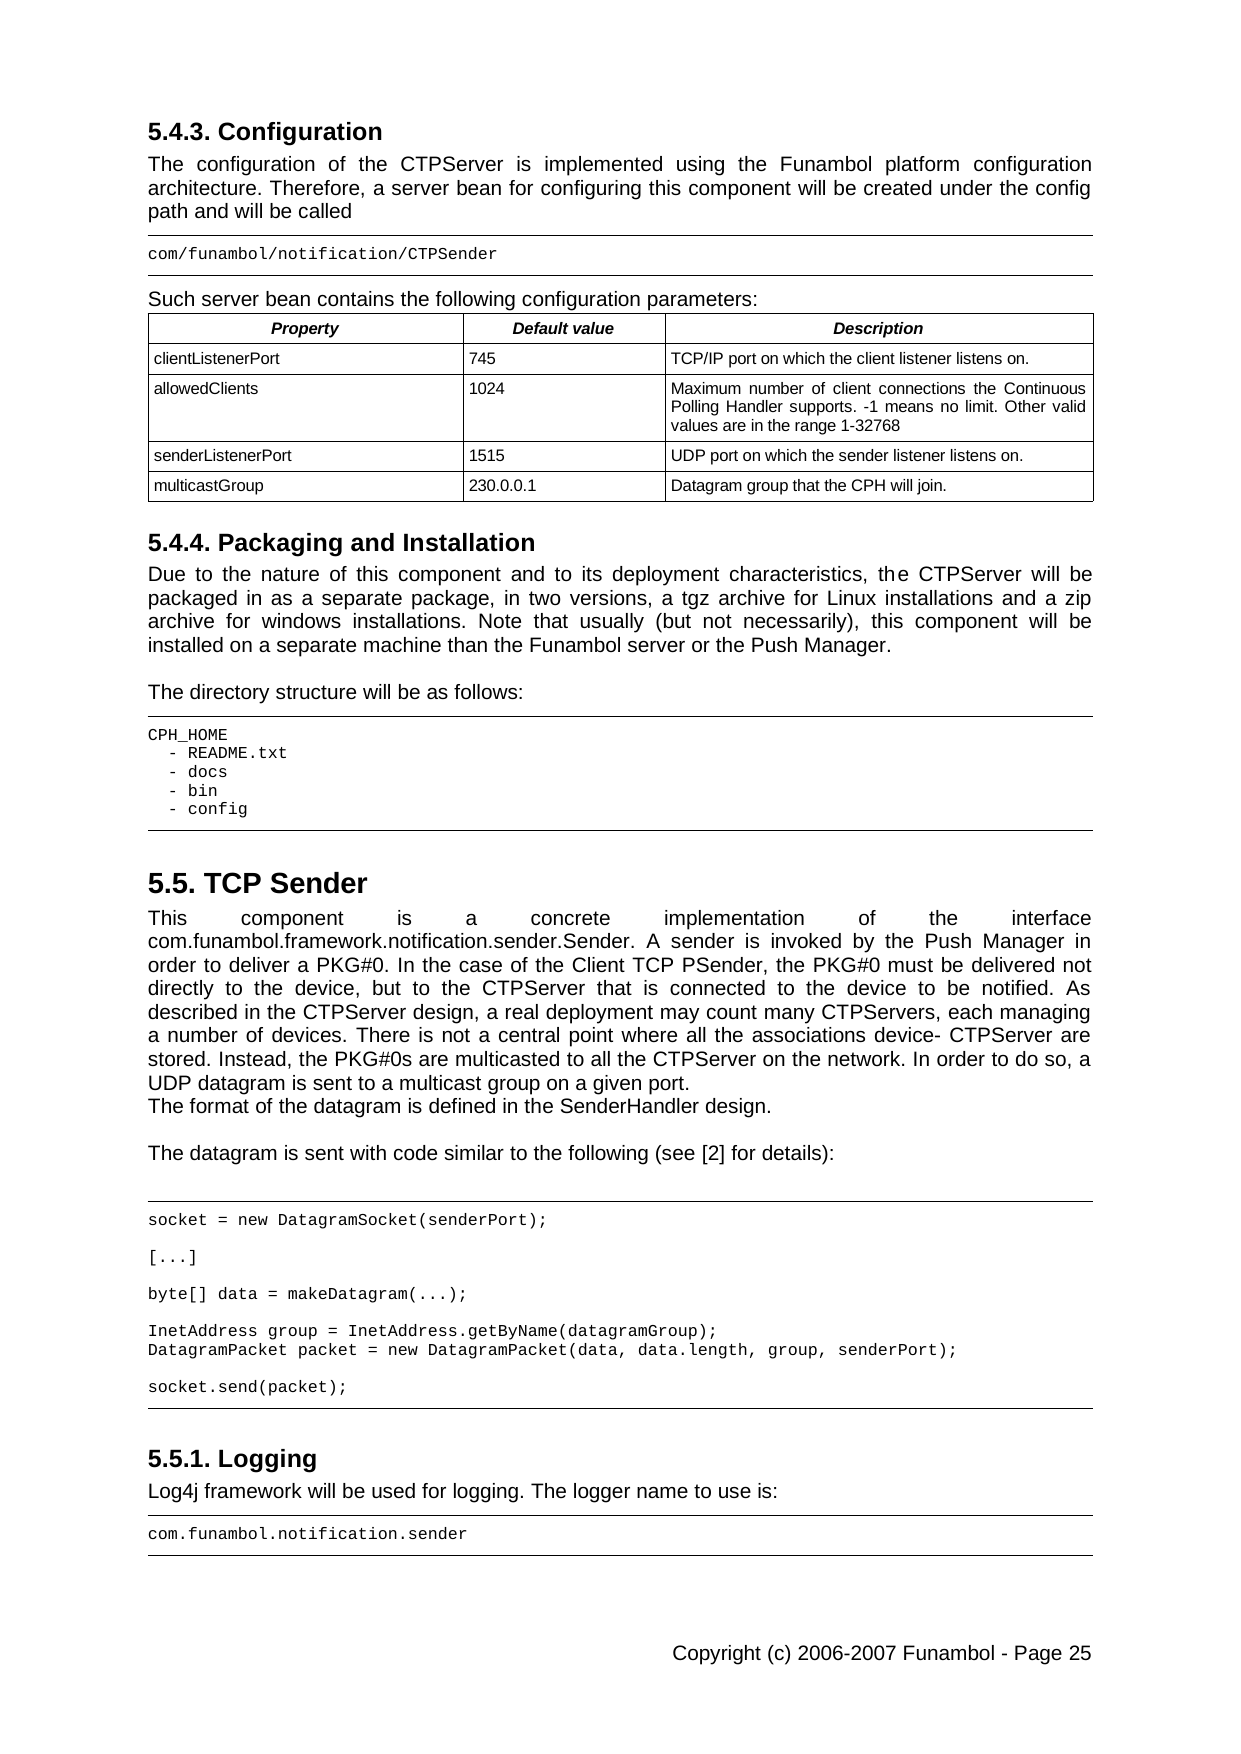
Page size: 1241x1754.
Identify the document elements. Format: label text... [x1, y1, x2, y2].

text The format of the datagram is defined in the SenderHandler design. [148, 1094, 1093, 1118]
table_cell 1515 [464, 442, 665, 471]
subtitle TCP Sender [148, 867, 1093, 900]
table_header Default value [464, 314, 665, 343]
table_cell senderListenerPort [149, 442, 463, 471]
table_cell multicastGroup [149, 472, 463, 501]
table_cell clientListenerPort [149, 344, 463, 374]
text com.funambol.notification.sender [148, 1516, 1093, 1555]
text The datagram is sent with code similar to the following (see [2] for details): [148, 1142, 1093, 1165]
table_cell 745 [464, 344, 665, 374]
text The directory structure will be as follows: [148, 680, 1093, 704]
table_header Description [666, 314, 1093, 343]
text com/funambol/notification/CTPSender [148, 236, 1093, 275]
table_cell TCP/IP port on which the client listener listens on. [666, 344, 1093, 374]
text Such server bean contains the following configuration parameters: [148, 287, 1093, 311]
table_cell allowedClients [149, 375, 463, 441]
text Due to the nature of this component and to its deployment characteristics, the CTPServer will be packaged in as a separate package, in two versions, a tgz archive for Linux installations and a zip archive for windows installations. Note that usually (but not necessarily), this component will be installed on a separate machine than the Funambol server or the Push Manager. [148, 563, 1093, 657]
text socket = new DatagramSocket(senderPort); [...] byte[] data = makeDatagram(...); InetAddress group = InetAddress.getByName(datagramGroup); DatagramPacket packet = new DatagramPacket(data, data.length, group, senderPort); socket.send(packet); [148, 1202, 1093, 1408]
table_header Property [149, 314, 463, 343]
text This component is a concrete implementation of the interface com.funambol.framework.notification.sender.Sender. A sender is invoked by the Push Manager in order to deliver a PKG#0. In the case of the Client TCP PSender, the PKG#0 must be delivered not directly to the device, but to the CTPServer that is connected to the device to be notified. As described in the CTPServer design, a real deployment may count many CTPServers, each managing a number of devices. There is not a central point where all the associations device- CTPServer are stored. Instead, the PKG#0s are multicasted to all the CTPServer on the network. In order to do so, a UDP datagram is sent to a multicast group on a given port. [148, 906, 1093, 1094]
text Log4j framework will be used for logging. The logger name to use is: [148, 1479, 1093, 1503]
subtitle Configuration [148, 118, 1093, 146]
text The configuration of the CTPServer is implemented using the Funambol platform configuration architecture. Therefore, a server bean for configuring this component will be created under the config path and will be called [148, 152, 1093, 223]
text CPH_HOME - README.txt - docs - bin - config [148, 717, 1093, 830]
table_cell UDP port on which the sender listener listens on. [666, 442, 1093, 471]
table_cell Datagram group that the CPH will join. [666, 472, 1093, 501]
table_cell Maximum number of client connections the Continuous Polling Handler supports. -1 means no limit. Other valid values are in the range 1-32768 [666, 375, 1093, 441]
subtitle Packaging and Installation [148, 528, 1093, 556]
subtitle Logging [148, 1445, 1093, 1473]
table_cell 230.0.0.1 [464, 472, 665, 501]
table_cell 1024 [464, 375, 665, 441]
